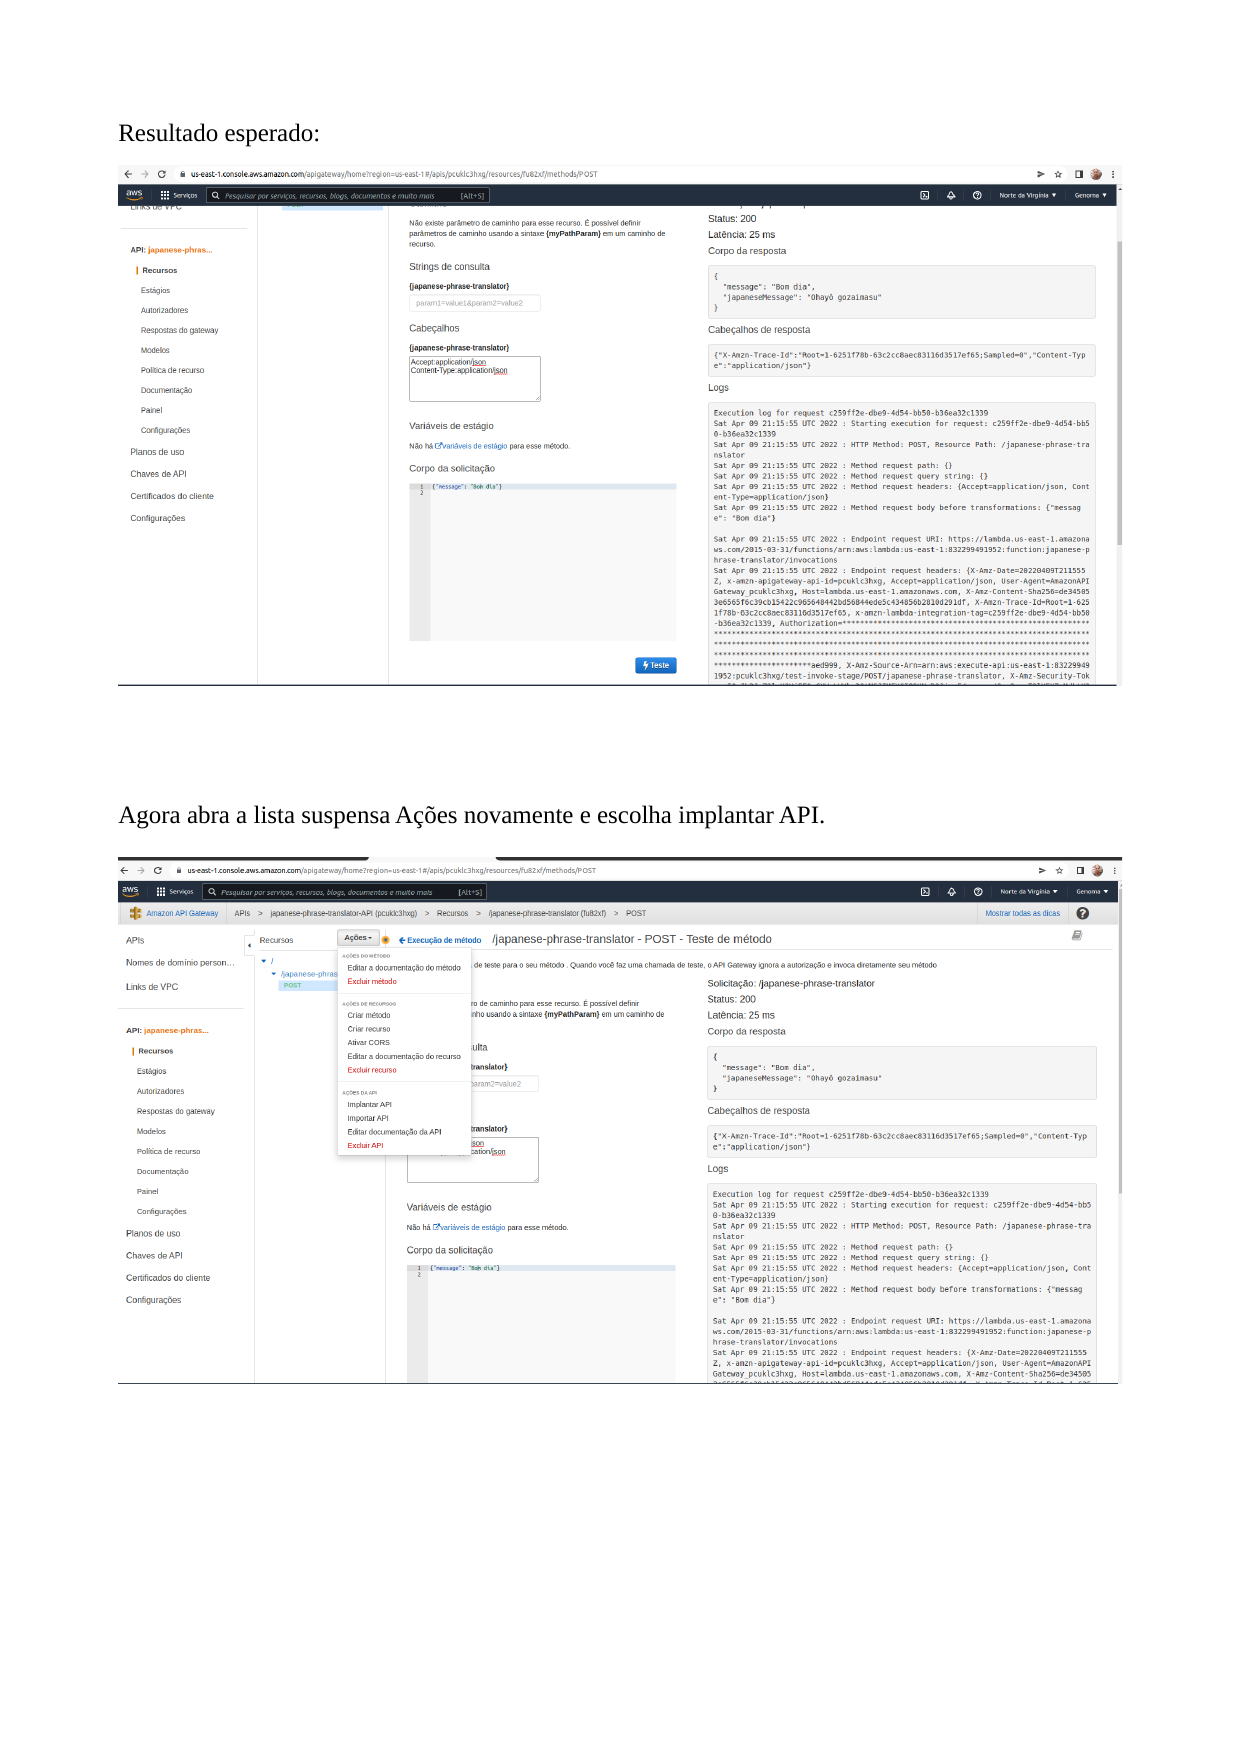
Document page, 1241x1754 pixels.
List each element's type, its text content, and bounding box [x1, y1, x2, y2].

picture [118, 165, 1123, 686]
text Agora abra a lista suspensa Ações novamente e escolha implantar API. [118, 800, 1122, 829]
picture [118, 857, 1123, 1384]
text Resultado esperado: [118, 118, 1122, 147]
